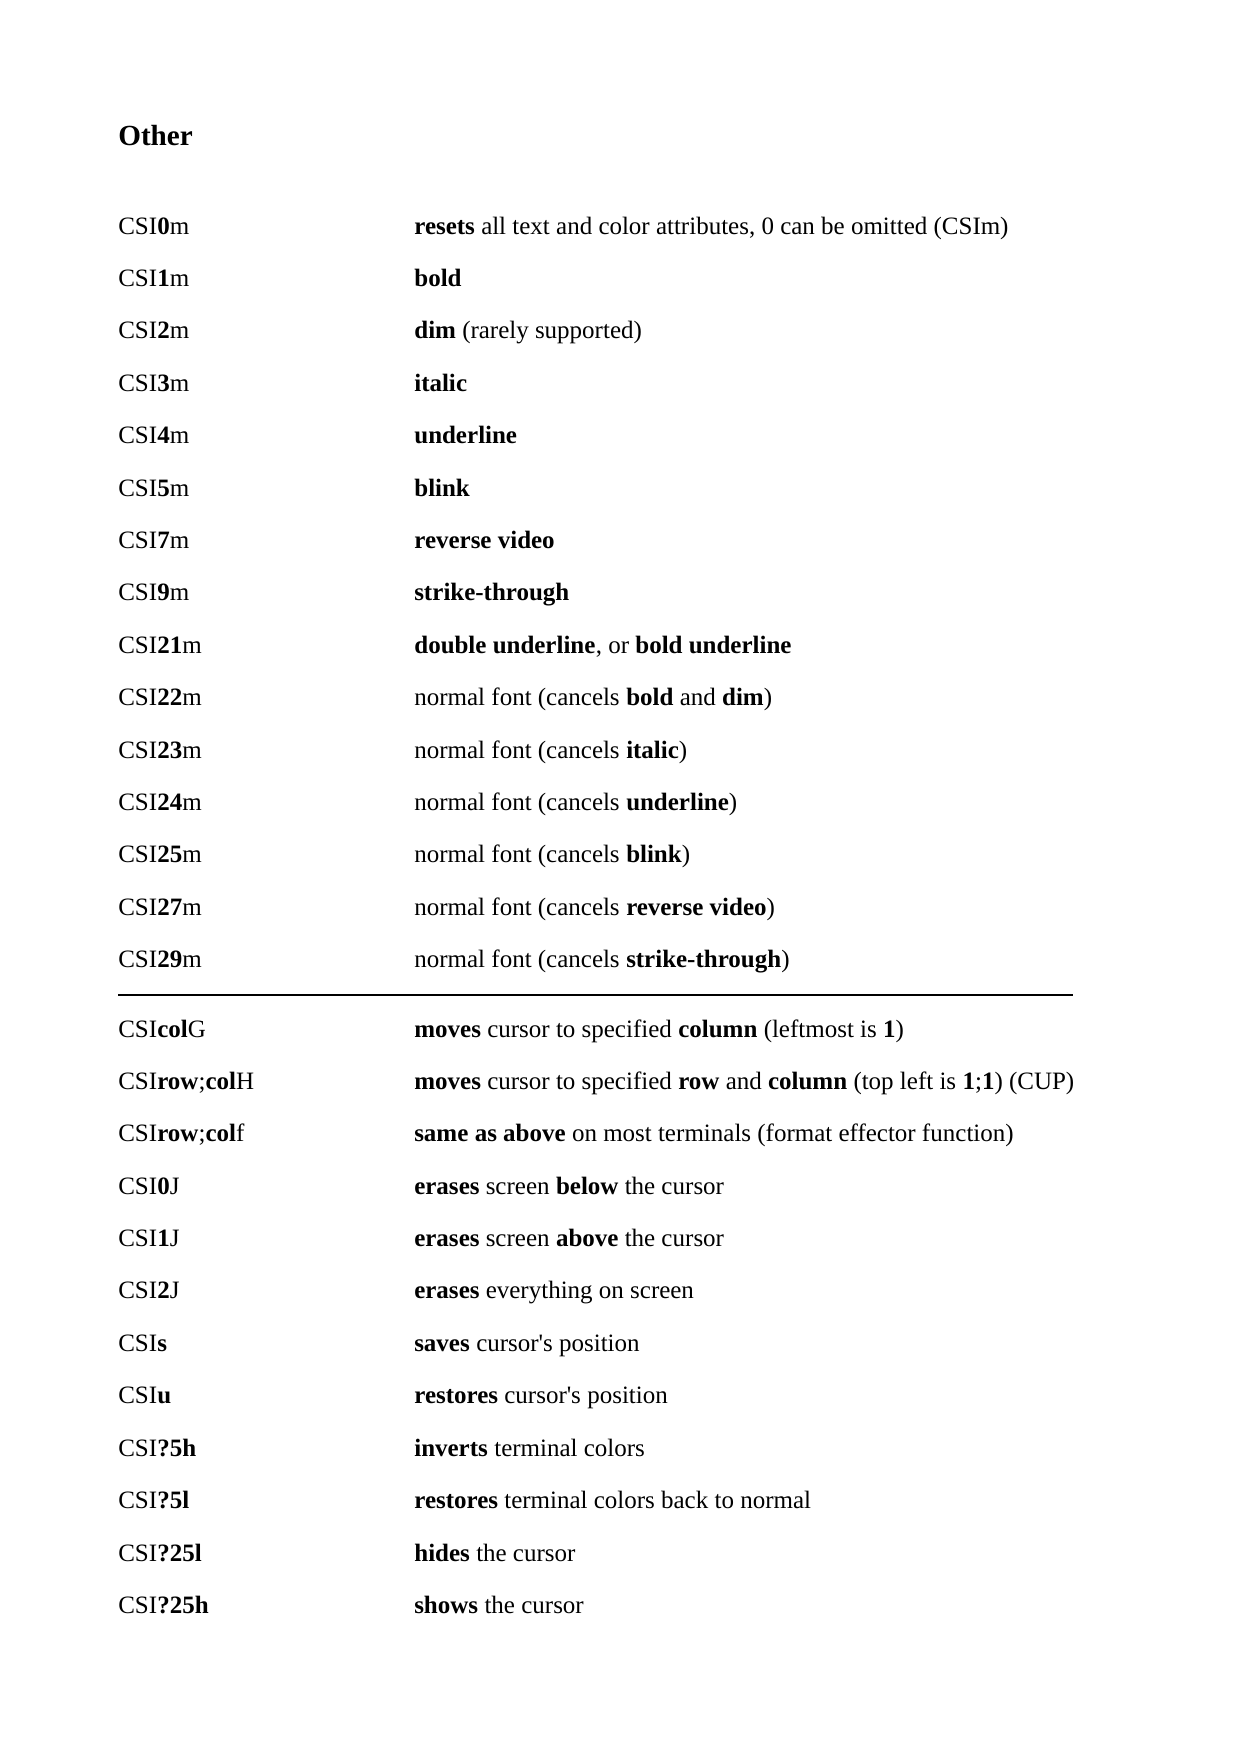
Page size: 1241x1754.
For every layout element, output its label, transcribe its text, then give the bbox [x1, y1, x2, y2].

text CSI21m double underline, or bold underline [118, 630, 1122, 659]
text CSI?25l hides the cursor [118, 1538, 1122, 1566]
text CSI?5l restores terminal colors back to normal [118, 1485, 1122, 1514]
text CSIs saves cursor's position [118, 1328, 1122, 1357]
text CSI29m normal font (cancels strike-through) [118, 944, 1122, 973]
text CSI5m blink [118, 473, 1122, 501]
text CSI2J erases everything on screen [118, 1276, 1122, 1304]
text CSI?25h shows the cursor [118, 1590, 1122, 1619]
text CSI27m normal font (cancels reverse video) [118, 892, 1122, 921]
text CSI22m normal font (cancels bold and dim) [118, 682, 1122, 711]
text CSI?5h inverts terminal colors [118, 1433, 1122, 1462]
text CSI1J erases screen above the cursor [118, 1223, 1122, 1252]
text CSIrow;colf same as above on most terminals (format effector function) [118, 1118, 1122, 1147]
text Other [118, 118, 1122, 152]
text CSI7m reverse video [118, 525, 1122, 554]
text CSI2m dim (rarely supported) [118, 316, 1122, 344]
text CSIrow;colH moves cursor to specified row and column (top left is 1;1) (CUP) [118, 1066, 1122, 1095]
text CSI3m italic [118, 368, 1122, 397]
text CSIcolG moves cursor to specified column (leftmost is 1) [118, 1014, 1122, 1042]
text CSI23m normal font (cancels italic) [118, 735, 1122, 763]
text CSIu restores cursor's position [118, 1380, 1122, 1409]
text CSI0m resets all text and color attributes, 0 can be omitted (CSIm) [118, 211, 1122, 239]
text CSI24m normal font (cancels underline) [118, 787, 1122, 816]
text CSI4m underline [118, 420, 1122, 449]
text CSI0J erases screen below the cursor [118, 1171, 1122, 1199]
text CSI1m bold [118, 263, 1122, 292]
text CSI9m strike-through [118, 577, 1122, 606]
text CSI25m normal font (cancels blink) [118, 839, 1122, 868]
